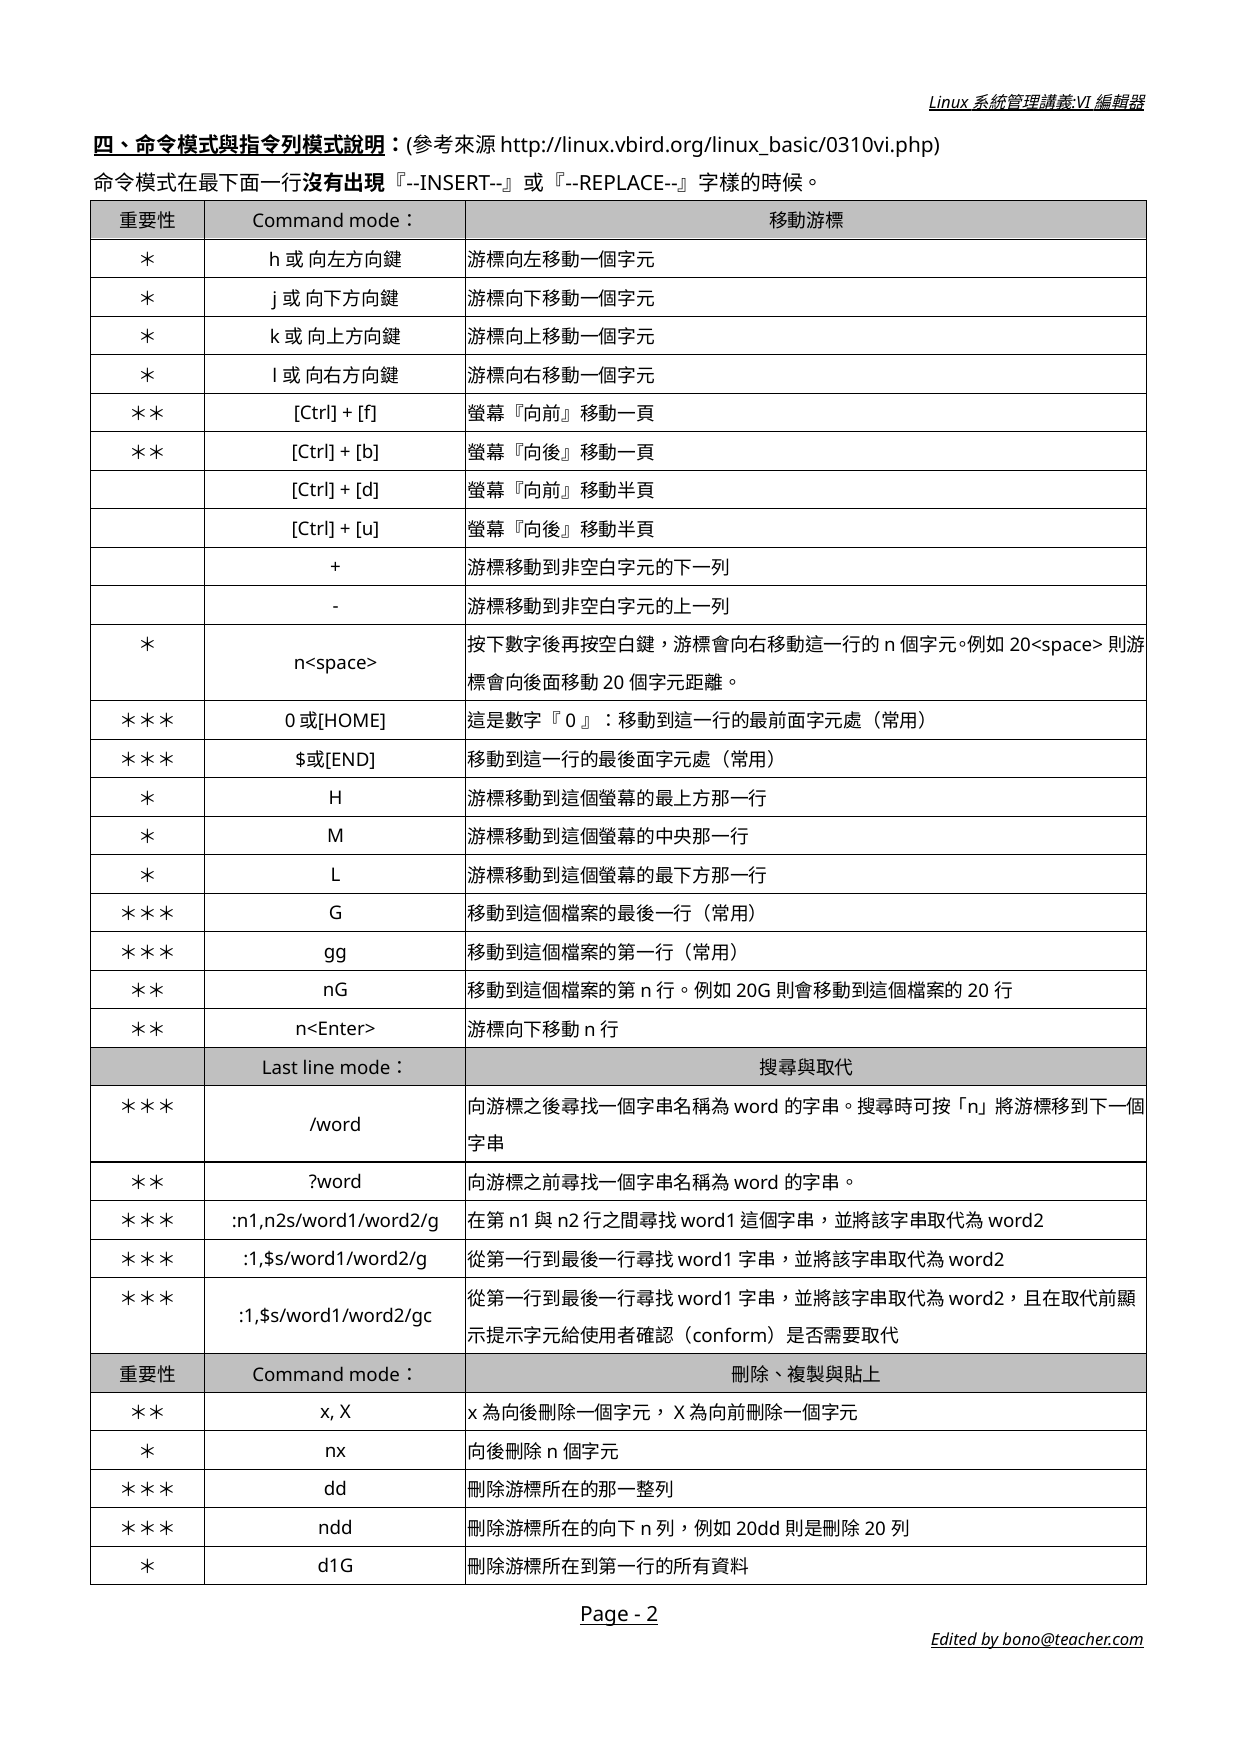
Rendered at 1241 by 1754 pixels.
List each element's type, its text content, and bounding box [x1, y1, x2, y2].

table_cell [Ctrl] + [u] [205, 509, 465, 547]
table_cell 向游標之後尋找一個字串名稱為 word 的字串。搜尋時可按「n」將游標移到下一個字串 [466, 1086, 1146, 1161]
table_cell + [205, 548, 465, 585]
table_cell ＊＊ [91, 1163, 204, 1200]
table_cell :1,$s/word1/word2/gc [205, 1278, 465, 1353]
table_cell Command mode： [205, 1354, 465, 1392]
table_cell ＊＊＊ [91, 1086, 204, 1161]
table_cell [91, 1048, 204, 1085]
table_cell x 為向後刪除一個字元， X 為向前刪除一個字元 [466, 1393, 1146, 1430]
table_cell 游標向下移動一個字元 [466, 278, 1146, 316]
text 命令模式在最下面一行沒有出現『--INSERT--』或『--REPLACE--』字樣的時候。 [94, 162, 1144, 200]
text 四、命令模式與指令列模式說明：(參考來源http://linux.vbird.org/linux_basic/0310vi.php) [94, 125, 1144, 162]
table_cell ＊＊ [91, 971, 204, 1008]
table_header 移動游標 [466, 201, 1146, 238]
table_cell 游標移動到這個螢幕的最上方那一行 [466, 778, 1146, 816]
table_cell :1,$s/word1/word2/g [205, 1240, 465, 1277]
table_cell j 或 向下方向鍵 [205, 278, 465, 316]
table_cell 螢幕『向前』移動一頁 [466, 394, 1146, 431]
table_cell 在第n1與n2行之間尋找word1這個字串，並將該字串取代為 word2 [466, 1201, 1146, 1238]
table_cell [91, 471, 204, 508]
table_cell $或[END] [205, 740, 465, 777]
table_cell 游標移動到非空白字元的下一列 [466, 548, 1146, 585]
table_cell 刪除游標所在的向下 n 列，例如 20dd 則是刪除 20 列 [466, 1508, 1146, 1546]
table_cell 刪除游標所在到第一行的所有資料 [466, 1547, 1146, 1584]
table_cell Last line mode： [205, 1048, 465, 1085]
table_cell l 或 向右方向鍵 [205, 355, 465, 393]
table_cell ＊＊＊ [91, 701, 204, 738]
table_cell ＊＊＊ [91, 740, 204, 777]
table_cell nG [205, 971, 465, 1008]
table_cell ＊ [91, 625, 204, 700]
table_header Command mode： [205, 201, 465, 238]
table_cell 刪除游標所在的那一整列 [466, 1470, 1146, 1507]
table_cell [91, 586, 204, 624]
table_cell 游標移動到這個螢幕的中央那一行 [466, 817, 1146, 854]
table_cell 游標向左移動一個字元 [466, 240, 1146, 277]
table_cell G [205, 894, 465, 931]
table_header 重要性 [91, 201, 204, 238]
table_cell [Ctrl] + [f] [205, 394, 465, 431]
table_cell [91, 509, 204, 547]
table_cell L [205, 855, 465, 893]
table_cell x, X [205, 1393, 465, 1430]
table_cell - [205, 586, 465, 624]
table_cell ＊＊＊ [91, 894, 204, 931]
table_cell n<space> [205, 625, 465, 700]
table_cell ＊ [91, 278, 204, 316]
table_cell ndd [205, 1508, 465, 1546]
table_cell ＊＊＊ [91, 1278, 204, 1353]
table_cell 螢幕『向後』移動一頁 [466, 432, 1146, 470]
table_cell ＊＊ [91, 432, 204, 470]
table_cell ＊ [91, 317, 204, 354]
table_cell 螢幕『向前』移動半頁 [466, 471, 1146, 508]
table_cell 從第一行到最後一行尋找 word1 字串，並將該字串取代為 word2，且在取代前顯示提示字元給使用者確認（conform）是否需要取代 [466, 1278, 1146, 1353]
table_cell ＊＊＊ [91, 1201, 204, 1238]
table_cell h 或 向左方向鍵 [205, 240, 465, 277]
table_cell 游標移動到非空白字元的上一列 [466, 586, 1146, 624]
table_cell ＊＊＊ [91, 1470, 204, 1507]
table_cell d1G [205, 1547, 465, 1584]
table_cell M [205, 817, 465, 854]
table_cell 游標向右移動一個字元 [466, 355, 1146, 393]
table_cell ＊ [91, 355, 204, 393]
table_cell 游標移動到這個螢幕的最下方那一行 [466, 855, 1146, 893]
table_cell H [205, 778, 465, 816]
table_cell 向後刪除 n 個字元 [466, 1431, 1146, 1469]
table_cell nx [205, 1431, 465, 1469]
table_cell [Ctrl] + [b] [205, 432, 465, 470]
table_cell ＊ [91, 855, 204, 893]
table_cell 向游標之前尋找一個字串名稱為 word 的字串。 [466, 1163, 1146, 1200]
table_cell ＊＊ [91, 1009, 204, 1047]
table_cell ＊＊ [91, 1393, 204, 1430]
table_cell /word [205, 1086, 465, 1161]
table_cell 按下數字後再按空白鍵，游標會向右移動這一行的 n 個字元。例如 20<space> 則游標會向後面移動 20 個字元距離。 [466, 625, 1146, 700]
table_cell k 或 向上方向鍵 [205, 317, 465, 354]
table_cell 搜尋與取代 [466, 1048, 1146, 1085]
table_cell [91, 548, 204, 585]
table_cell 移動到這個檔案的最後一行（常用） [466, 894, 1146, 931]
table_cell ＊＊＊ [91, 1240, 204, 1277]
table_cell 移動到這一行的最後面字元處（常用） [466, 740, 1146, 777]
table_cell ＊ [91, 240, 204, 277]
table_cell 這是數字『 0 』：移動到這一行的最前面字元處（常用） [466, 701, 1146, 738]
table_cell 0或[HOME] [205, 701, 465, 738]
table_cell ＊＊＊ [91, 1508, 204, 1546]
table_cell 刪除、複製與貼上 [466, 1354, 1146, 1392]
table_cell dd [205, 1470, 465, 1507]
table_cell :n1,n2s/word1/word2/g [205, 1201, 465, 1238]
table_cell ＊ [91, 778, 204, 816]
table_cell 重要性 [91, 1354, 204, 1392]
table_cell ＊＊＊ [91, 932, 204, 970]
table_cell 移動到這個檔案的第 n 行。例如 20G 則會移動到這個檔案的 20 行 [466, 971, 1146, 1008]
table_cell ＊ [91, 1547, 204, 1584]
table_cell 螢幕『向後』移動半頁 [466, 509, 1146, 547]
table_cell ＊ [91, 1431, 204, 1469]
table_cell 從第一行到最後一行尋找 word1 字串，並將該字串取代為 word2 [466, 1240, 1146, 1277]
table_cell 移動到這個檔案的第一行（常用） [466, 932, 1146, 970]
table_cell ＊＊ [91, 394, 204, 431]
table_cell ＊ [91, 817, 204, 854]
table_cell ?word [205, 1163, 465, 1200]
table_cell [Ctrl] + [d] [205, 471, 465, 508]
table_cell n<Enter> [205, 1009, 465, 1047]
table_cell 游標向下移動 n 行 [466, 1009, 1146, 1047]
table_cell 游標向上移動一個字元 [466, 317, 1146, 354]
table_cell gg [205, 932, 465, 970]
